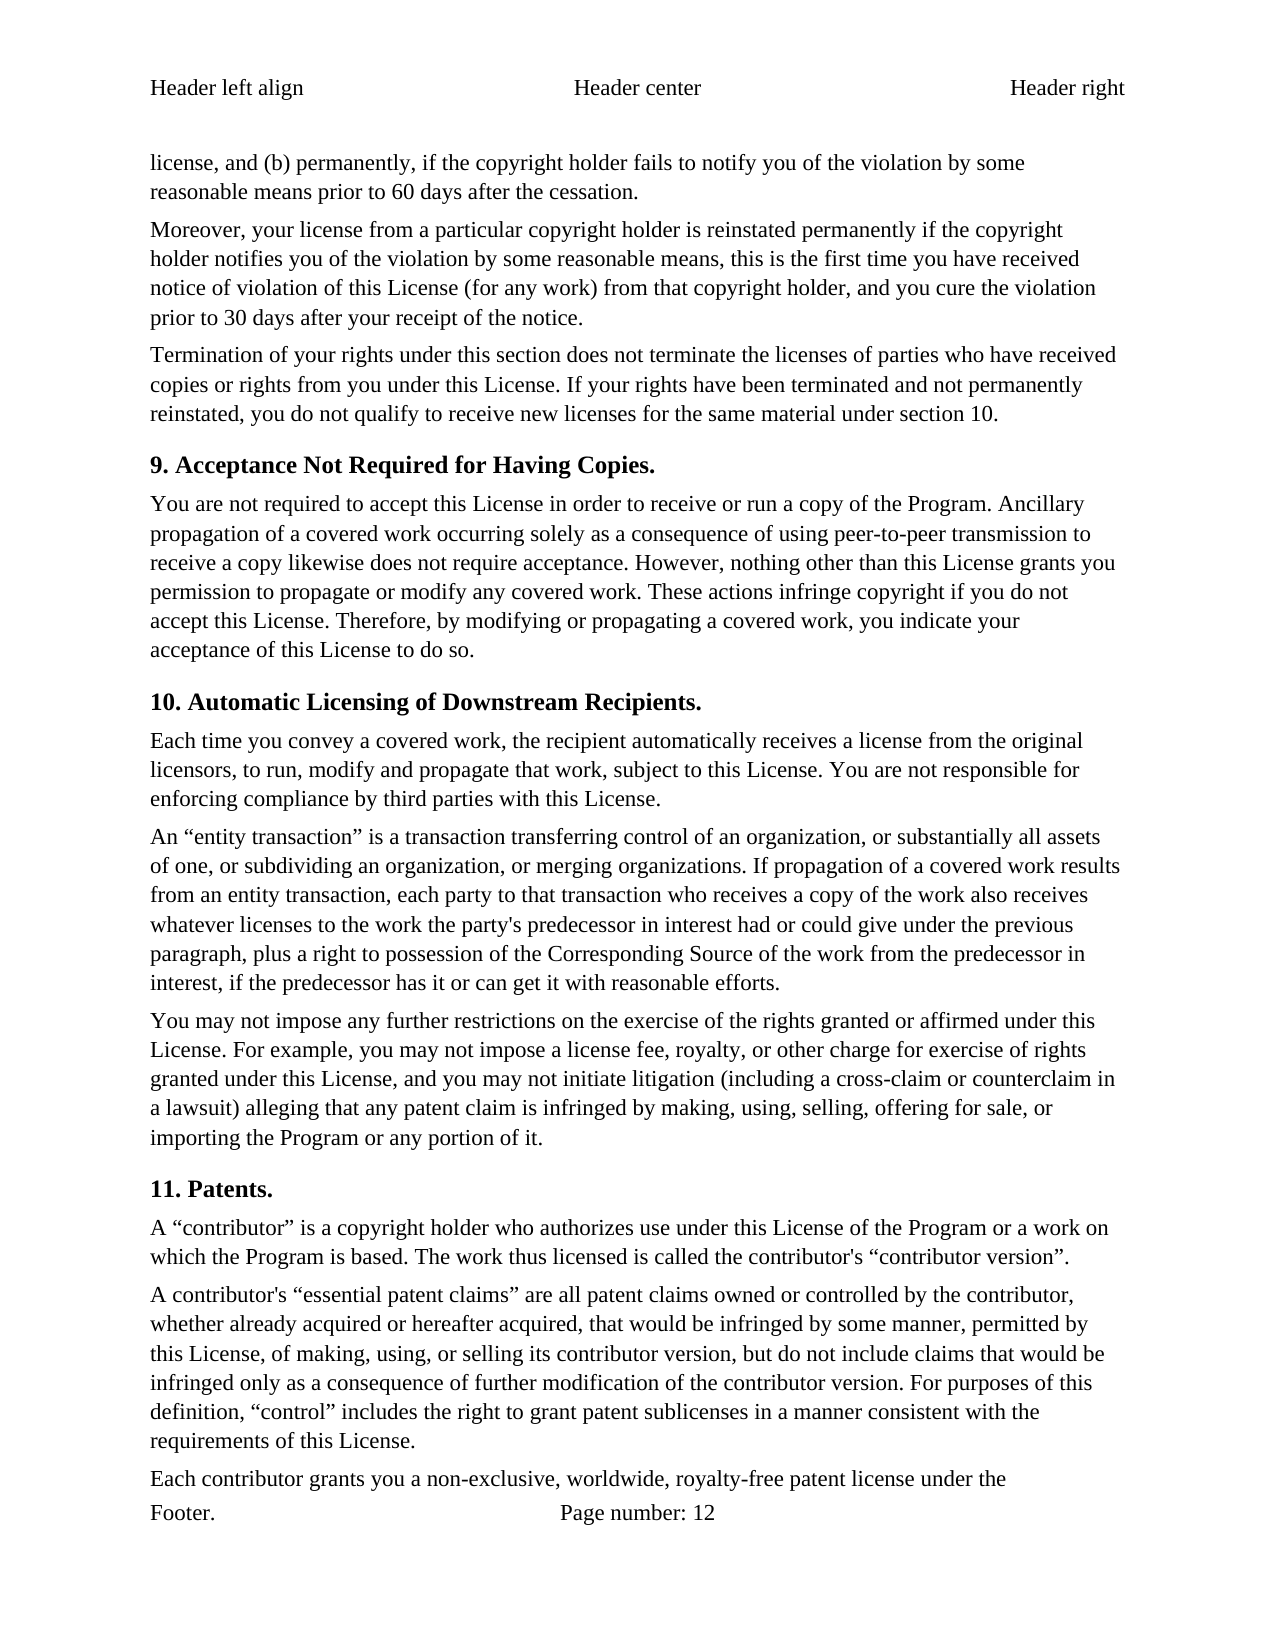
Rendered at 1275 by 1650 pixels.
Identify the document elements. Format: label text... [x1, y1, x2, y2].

text You may not impose any further restrictions on the exercise of the rights granted or affirmed under this License. For example, you may not impose a license fee, royalty, or other charge for exercise of rights granted under this License, and you may not initiate litigation (including a cross-claim or counterclaim in a lawsuit) alleging that any patent claim is infringed by making, using, selling, offering for sale, or importing the Program or any portion of it. [150, 1008, 1125, 1150]
text A “contributor” is a copyright holder who authorizes use under this License of the Program or a work on which the Program is based. The work thus licensed is called the contributor's “contributor version”. [150, 1215, 1125, 1270]
subtitle 10. Automatic Licensing of Downstream Recipients. [150, 688, 1125, 715]
text Each time you convey a covered work, the recipient automatically receives a license from the original licensors, to run, modify and propagate that work, subject to this License. You are not responsible for enforcing compliance by third parties with this License. [150, 728, 1125, 812]
text Moreover, your license from a particular copyright holder is reinstated permanently if the copyright holder notifies you of the violation by some reasonable means, this is the first time you have received notice of violation of this License (for any work) from that copyright holder, and you cure the violation prior to 30 days after your receipt of the notice. [150, 217, 1125, 330]
text A contributor's “essential patent claims” are all patent claims owned or controlled by the contributor, whether already acquired or hereafter acquired, that would be infringed by some manner, permitted by this License, of making, using, or selling its contributor version, but do not include claims that would be infringed only as a consequence of further modification of the contributor version. For purposes of this definition, “control” includes the right to grant patent sublicenses in a manner consistent with the requirements of this License. [150, 1282, 1125, 1453]
subtitle 11. Patents. [150, 1175, 1125, 1203]
text Termination of your rights under this section does not terminate the licenses of parties who have received copies or rights from you under this License. If your rights have been terminated and not permanently reinstated, you do not qualify to receive new licenses for the same material under section 10. [150, 342, 1125, 426]
text Each contributor grants you a non-exclusive, worldwide, royalty-free patent license under the [150, 1466, 1125, 1491]
subtitle 9. Acceptance Not Required for Having Copies. [150, 451, 1125, 479]
text You are not required to accept this License in order to receive or run a copy of the Program. Ancillary propagation of a covered work occurring solely as a consequence of using peer-to-peer transmission to receive a copy likewise does not require acceptance. However, nothing other than this License grants you permission to propagate or modify any covered work. These actions infringe copyright if you do not accept this License. Therefore, by modifying or propagating a covered work, you indicate your acceptance of this License to do so. [150, 491, 1125, 663]
text An “entity transaction” is a transaction transferring control of an organization, or substantially all assets of one, or subdividing an organization, or merging organizations. If propagation of a covered work results from an entity transaction, each party to that transaction who receives a copy of the work also receives whatever licenses to the work the party's predecessor in interest had or could give under the previous paragraph, plus a right to possession of the Corresponding Source of the work from the predecessor in interest, if the predecessor has it or can get it with reasonable efforts. [150, 824, 1125, 995]
text license, and (b) permanently, if the copyright holder fails to notify you of the violation by some reasonable means prior to 60 days after the cessation. [150, 150, 1125, 204]
